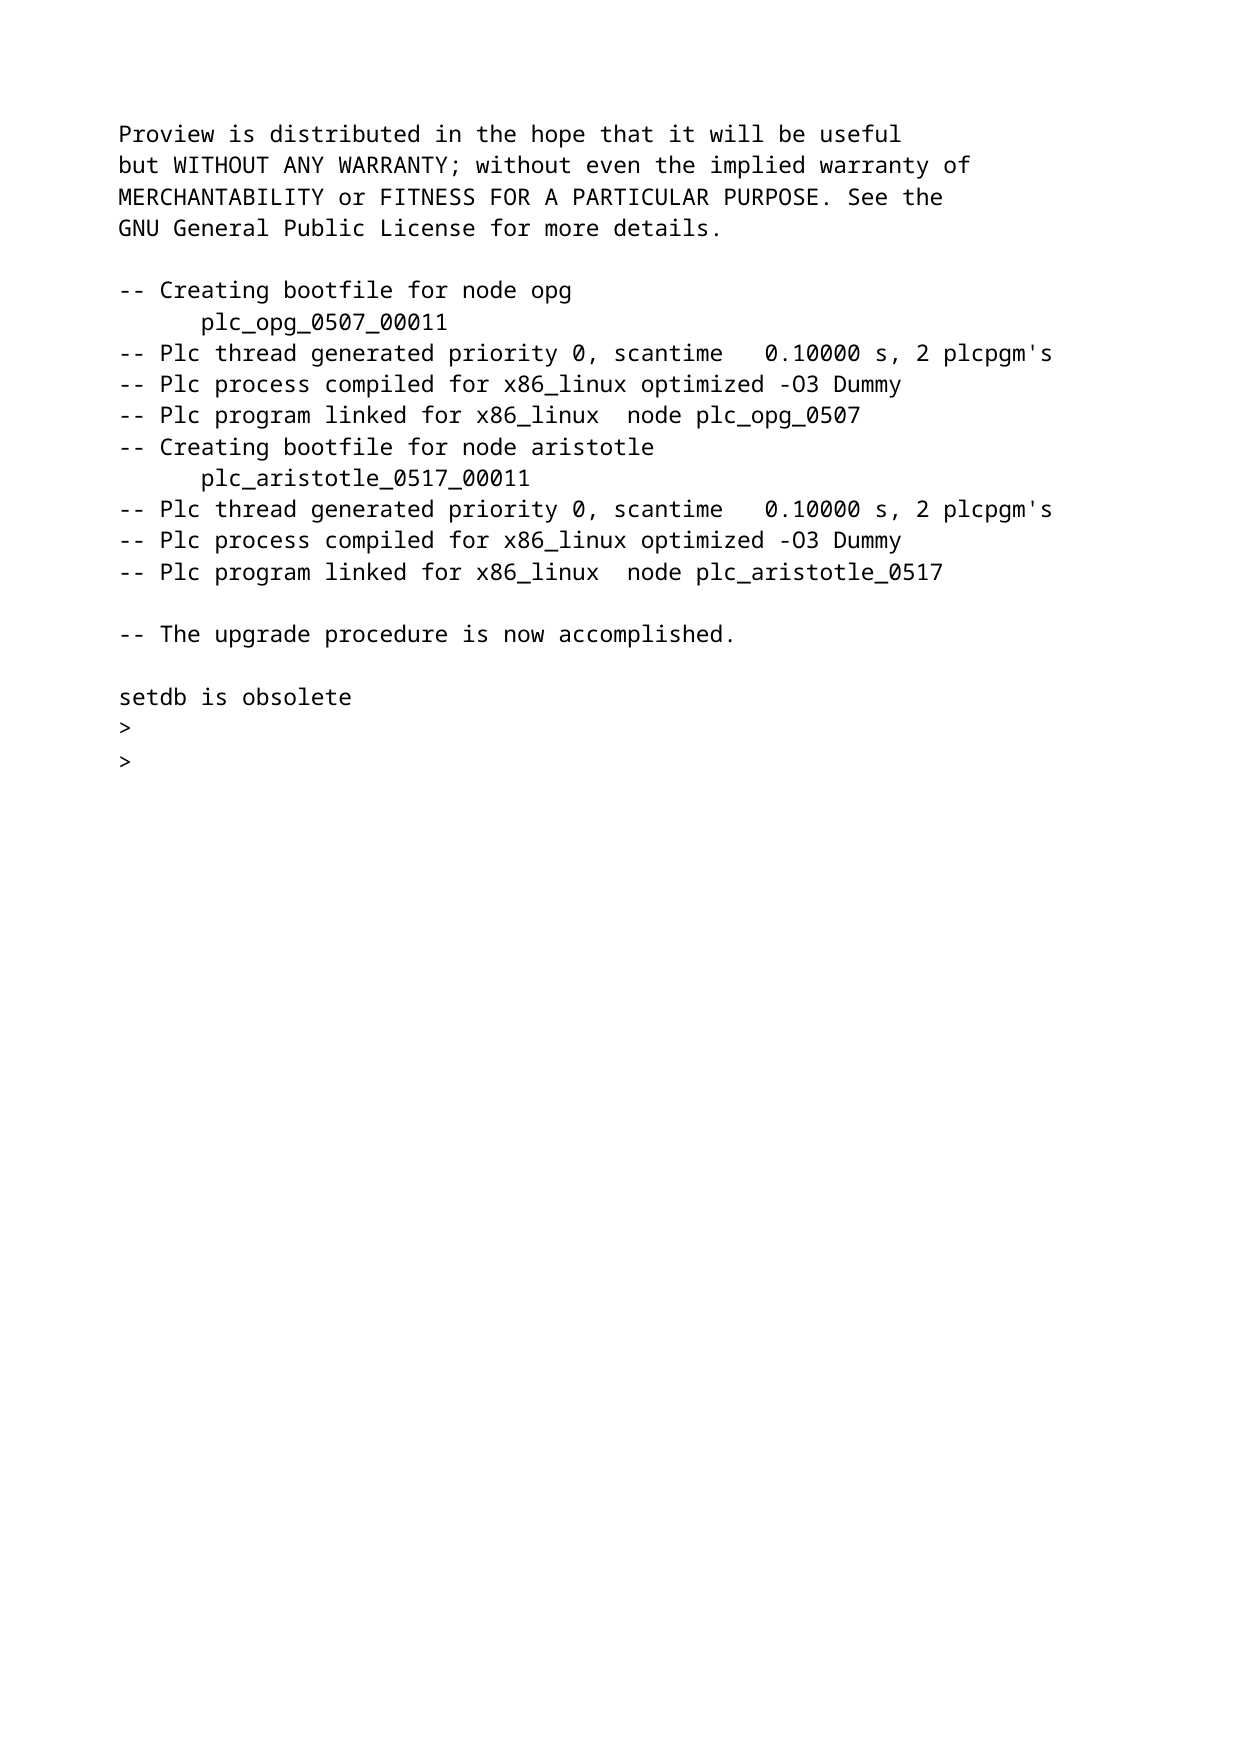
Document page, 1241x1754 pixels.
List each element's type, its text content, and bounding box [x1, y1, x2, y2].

text -- Plc program linked for x86_linux node plc_aristotle_0517 [118, 556, 1122, 587]
text plc_opg_0507_00011 [118, 306, 1122, 337]
text > [118, 743, 1122, 777]
text -- Plc process compiled for x86_linux optimized -O3 Dummy [118, 524, 1122, 556]
text setdb is obsolete [118, 681, 1122, 712]
text -- Plc process compiled for x86_linux optimized -O3 Dummy [118, 368, 1122, 399]
text > [118, 712, 1122, 743]
text -- The upgrade procedure is now accomplished. [118, 618, 1122, 649]
text -- Plc thread generated priority 0, scantime 0.10000 s, 2 plcpgm's [118, 337, 1122, 368]
text -- Plc program linked for x86_linux node plc_opg_0507 [118, 399, 1122, 431]
text Proview is distributed in the hope that it will be useful [118, 118, 1122, 149]
text plc_aristotle_0517_00011 [118, 462, 1122, 493]
text -- Plc thread generated priority 0, scantime 0.10000 s, 2 plcpgm's [118, 493, 1122, 524]
text -- Creating bootfile for node opg [118, 274, 1122, 306]
text but WITHOUT ANY WARRANTY; without even the implied warranty of [118, 149, 1122, 181]
text -- Creating bootfile for node aristotle [118, 431, 1122, 462]
text MERCHANTABILITY or FITNESS FOR A PARTICULAR PURPOSE. See the [118, 181, 1122, 212]
text GNU General Public License for more details. [118, 212, 1122, 243]
